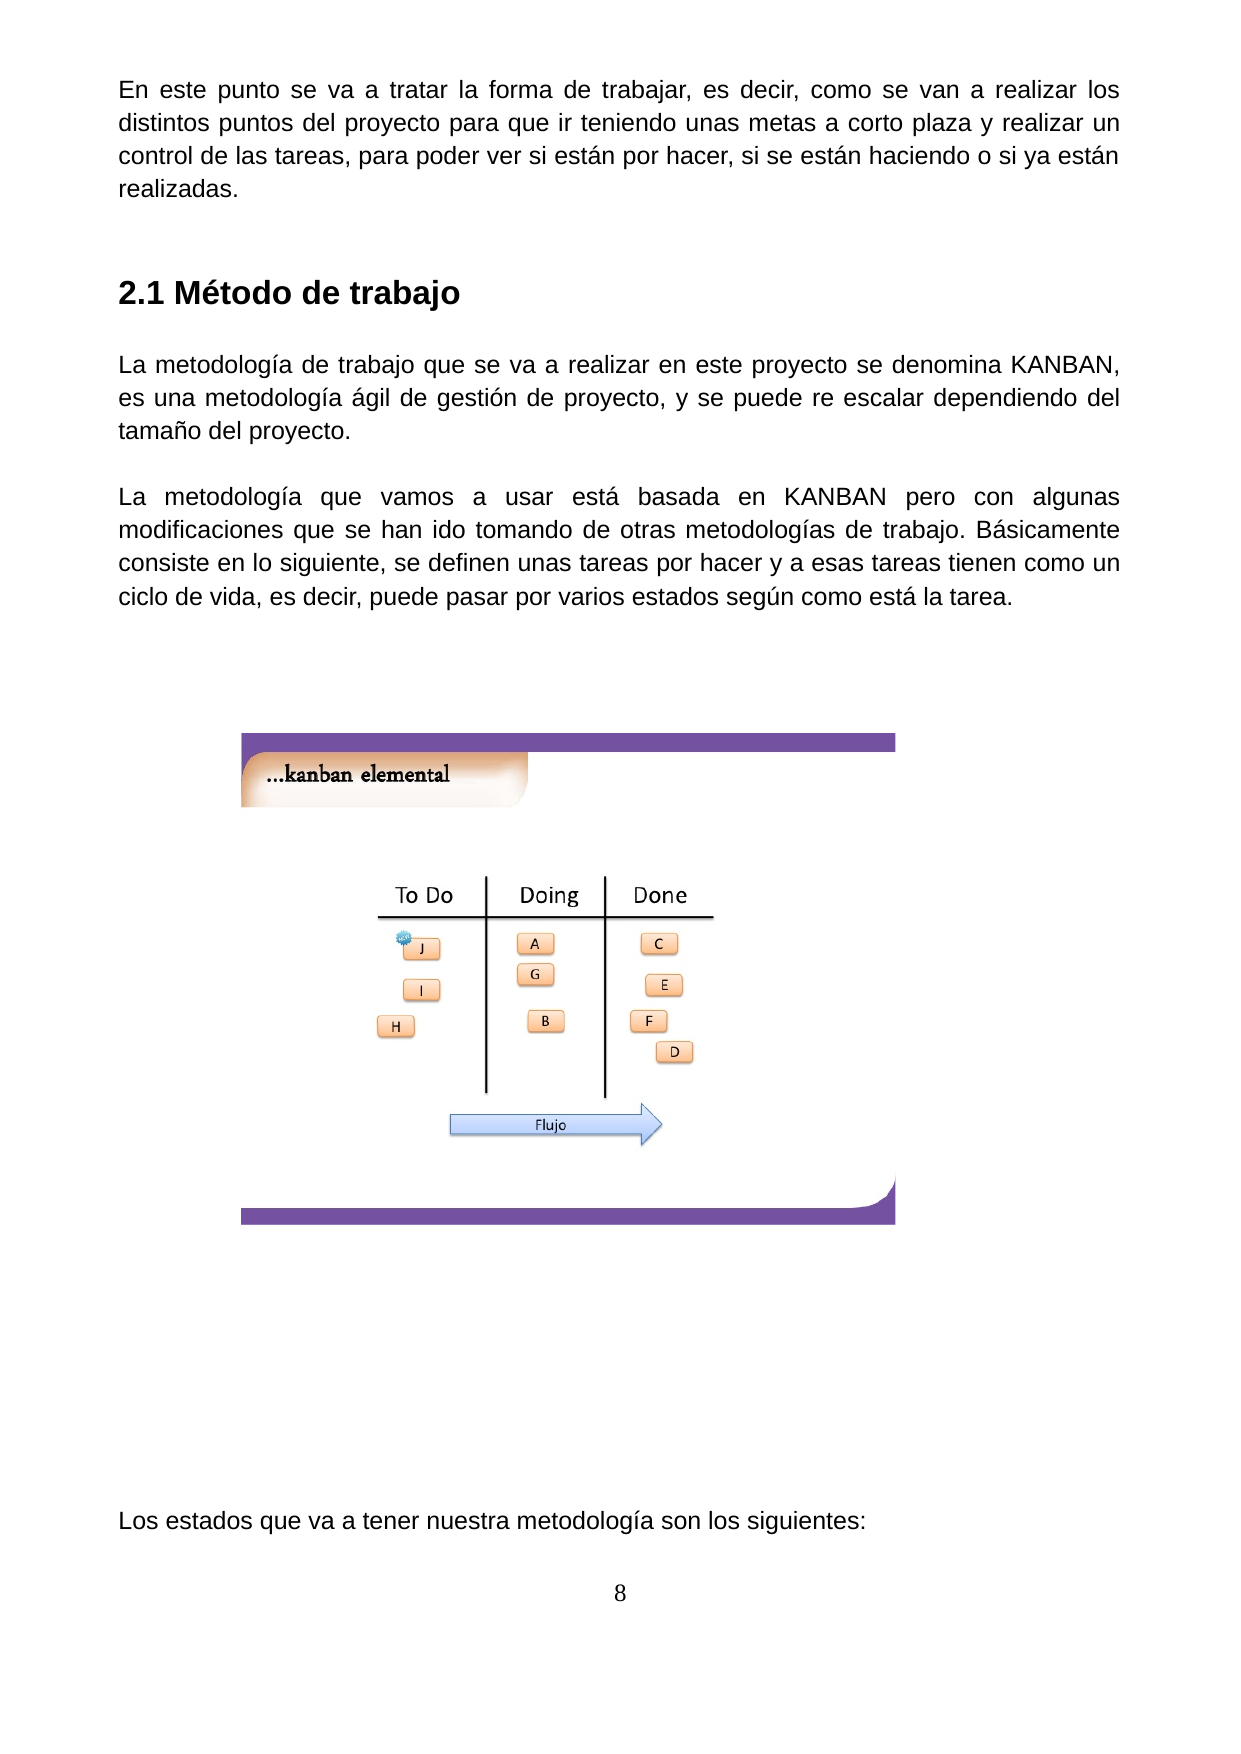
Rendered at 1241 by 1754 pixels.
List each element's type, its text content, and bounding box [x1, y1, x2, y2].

text La metodología que vamos a usar está basada en KANBAN pero con algunas modificaciones que se han ido tomando de otras metodologías de trabajo. Básicamente consiste en lo siguiente, se definen unas tareas por hacer y a esas tareas tienen como un ciclo de vida, es decir, puede pasar por varios estados según como está la tarea. [118, 482, 1122, 610]
text En este punto se va a tratar la forma de trabajar, es decir, como se van a realizar los distintos puntos del proyecto para que ir teniendo unas metas a corto plaza y realizar un control de las tareas, para poder ver si están por hacer, si se están haciendo o si ya están realizadas. [118, 75, 1122, 203]
text 2.1 Método de trabajo [118, 273, 1122, 312]
text La metodología de trabajo que se va a realizar en este proyecto se denomina KANBAN, es una metodología ágil de gestión de proyecto, y se puede re escalar dependiendo del tamaño del proyecto. [118, 350, 1122, 445]
text Los estados que va a tener nuestra metodología son los siguientes: [118, 1506, 1122, 1535]
